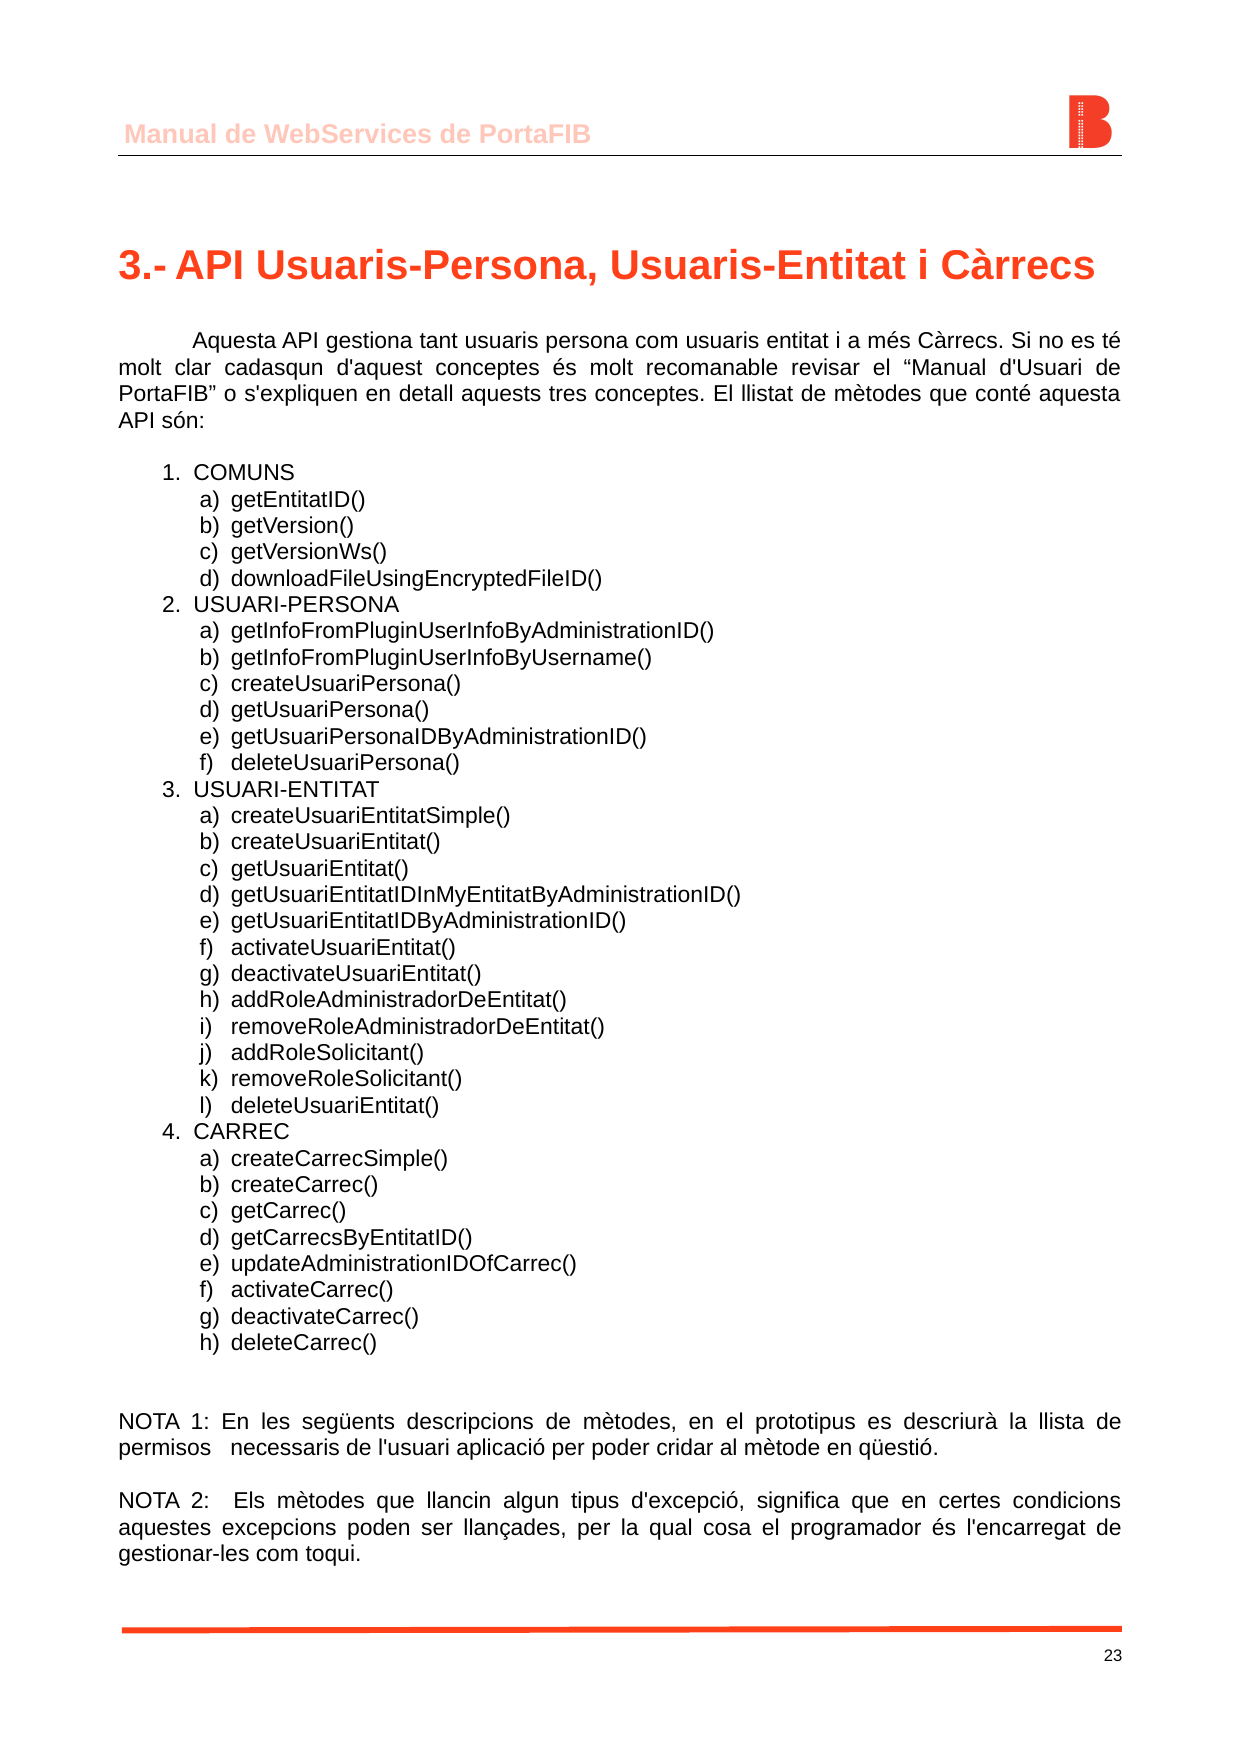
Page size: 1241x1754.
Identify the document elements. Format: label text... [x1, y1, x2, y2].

list getUsuariEntitat() [193, 854, 1122, 881]
list getVersionWs() [193, 538, 1122, 565]
text Aquesta API gestiona tant usuaris persona com usuaris entitat i a més Càrrecs. Si no es té molt clar cadasqun d'aquest conceptes és molt recomanable revisar el “Manual d'Usuari de PortaFIB” o s'expliquen en detall aquests tres conceptes. El llistat de mètodes que conté aquesta API són: [118, 327, 1122, 433]
list createUsuariEntitatSimple() [193, 802, 1122, 828]
list deactivateUsuariEntitat() [193, 960, 1122, 986]
list createUsuariEntitat() [193, 828, 1122, 854]
list getUsuariEntitatIDByAdministrationID() [193, 907, 1122, 934]
list deactivateCarrec() [193, 1303, 1122, 1329]
subtitle API Usuaris-Persona, Usuaris-Entitat i Càrrecs [118, 241, 1122, 289]
text NOTA 1: En les següents descripcions de mètodes, en el prototipus es descriurà la llista de permisos necessaris de l'usuari aplicació per poder cridar al mètode en qüestió. [118, 1408, 1122, 1461]
list getVersion() [193, 512, 1122, 538]
list deleteUsuariPersona() [193, 749, 1122, 776]
list getUsuariPersona() [193, 696, 1122, 723]
list removeRoleSolicitant() [193, 1065, 1122, 1092]
list activateUsuariEntitat() [193, 934, 1122, 960]
list createCarrecSimple() [193, 1144, 1122, 1171]
picture [1063, 94, 1117, 150]
list activateCarrec() [193, 1276, 1122, 1303]
list CARREC [156, 1118, 1122, 1144]
list COMUNS [156, 459, 1122, 486]
list USUARI-PERSONA [156, 591, 1122, 617]
list getCarrecsByEntitatID() [193, 1223, 1122, 1250]
list getInfoFromPluginUserInfoByAdministrationID() [193, 617, 1122, 644]
list getCarrec() [193, 1197, 1122, 1223]
list getUsuariEntitatIDInMyEntitatByAdministrationID() [193, 881, 1122, 907]
list addRoleAdministradorDeEntitat() [193, 986, 1122, 1013]
list removeRoleAdministradorDeEntitat() [193, 1013, 1122, 1039]
list getInfoFromPluginUserInfoByUsername() [193, 644, 1122, 670]
text NOTA 2: Els mètodes que llancin algun tipus d'excepció, significa que en certes condicions aquestes excepcions poden ser llançades, per la qual cosa el programador és l'encarregat de gestionar-les com toqui. [118, 1487, 1122, 1566]
list deleteUsuariEntitat() [193, 1092, 1122, 1118]
list addRoleSolicitant() [193, 1039, 1122, 1065]
list deleteCarrec() [193, 1329, 1122, 1355]
list createUsuariPersona() [193, 670, 1122, 696]
list downloadFileUsingEncryptedFileID() [193, 565, 1122, 591]
list USUARI-ENTITAT [156, 776, 1122, 802]
list getUsuariPersonaIDByAdministrationID() [193, 723, 1122, 749]
list getEntitatID() [193, 486, 1122, 512]
list createCarrec() [193, 1171, 1122, 1197]
list updateAdministrationIDOfCarrec() [193, 1250, 1122, 1276]
